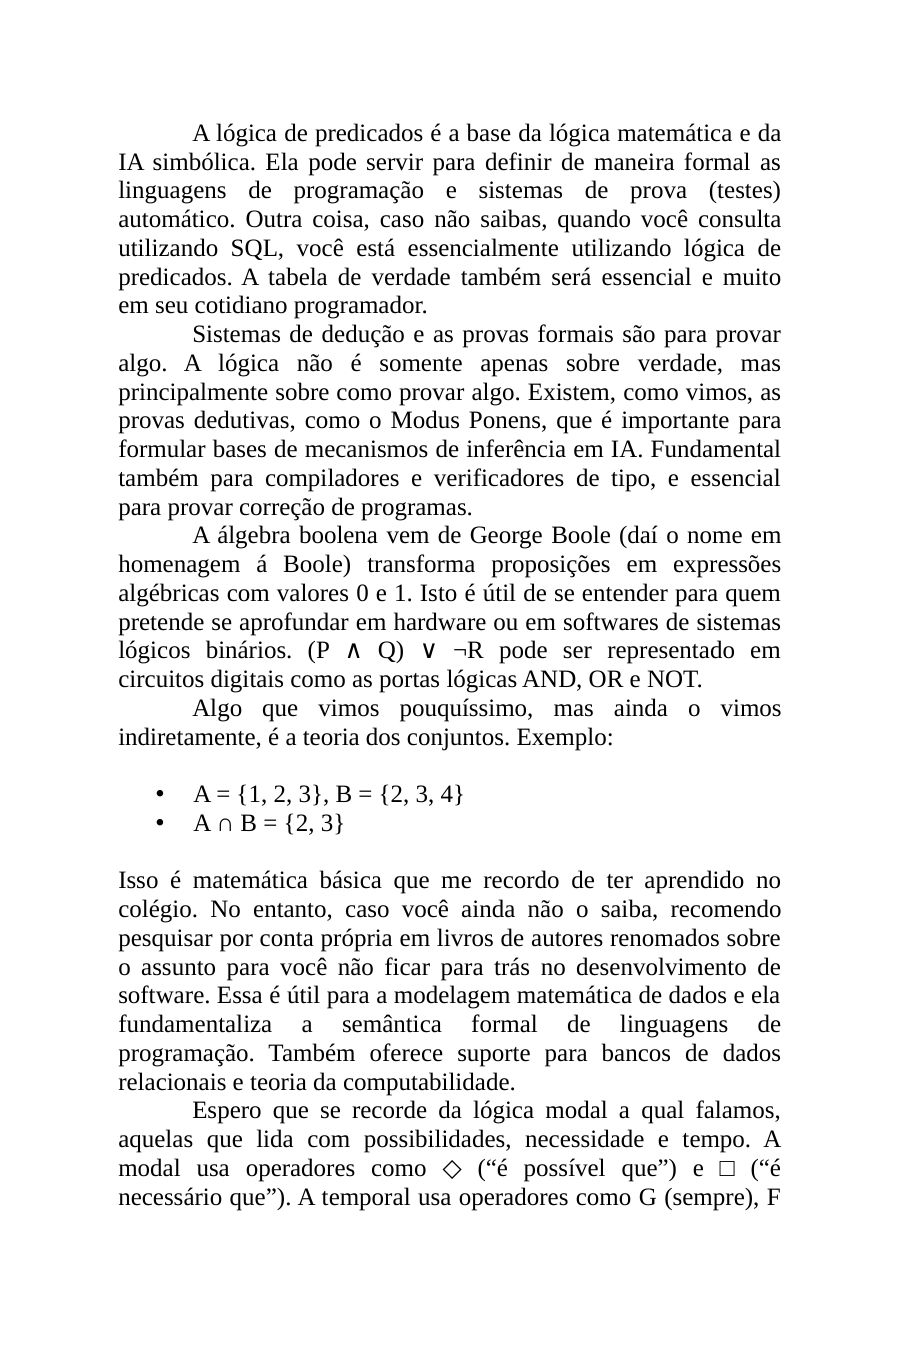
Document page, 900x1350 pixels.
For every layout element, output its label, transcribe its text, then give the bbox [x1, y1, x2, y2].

text Isso é matemática básica que me recordo de ter aprendido no colégio. No entanto, caso você ainda não o saiba, recomendo pesquisar por conta própria em livros de autores renomados sobre o assunto para você não ficar para trás no desenvolvimento de software. Essa é útil para a modelagem matemática de dados e ela fundamentaliza a semântica formal de linguagens de programação. Também oferece suporte para bancos de dados relacionais e teoria da computabilidade. [118, 866, 782, 1096]
text Algo que vimos pouquíssimo, mas ainda o vimos indiretamente, é a teoria dos conjuntos. Exemplo: [118, 693, 782, 751]
text A álgebra boolena vem de George Boole (daí o nome em homenagem á Boole) transforma proposições em expressões algébricas com valores 0 e 1. Isto é útil de se entender para quem pretende se aprofundar em hardware ou em softwares de sistemas lógicos binários. (P ∧ Q) ∨ ¬R pode ser representado em circuitos digitais como as portas lógicas AND, OR e NOT. [118, 521, 782, 693]
text Sistemas de dedução e as provas formais são para provar algo. A lógica não é somente apenas sobre verdade, mas principalmente sobre como provar algo. Existem, como vimos, as provas dedutivas, como o Modus Ponens, que é importante para formular bases de mecanismos de inferência em IA. Fundamental também para compiladores e verificadores de tipo, e essencial para provar correção de programas. [118, 319, 782, 521]
text A lógica de predicados é a base da lógica matemática e da IA simbólica. Ela pode servir para definir de maneira formal as linguagens de programação e sistemas de prova (testes) automático. Outra coisa, caso não saibas, quando você consulta utilizando SQL, você está essencialmente utilizando lógica de predicados. A tabela de verdade também será essencial e muito em seu cotidiano programador. [118, 118, 782, 319]
list A ∩ B = {2, 3} [156, 808, 782, 837]
text Espero que se recorde da lógica modal a qual falamos, aquelas que lida com possibilidades, necessidade e tempo. A modal usa operadores como ◇ (“é possível que”) e □ (“é necessário que”). A temporal usa operadores como G (sempre), F [118, 1096, 782, 1211]
list A = {1, 2, 3}, B = {2, 3, 4} [156, 779, 782, 808]
